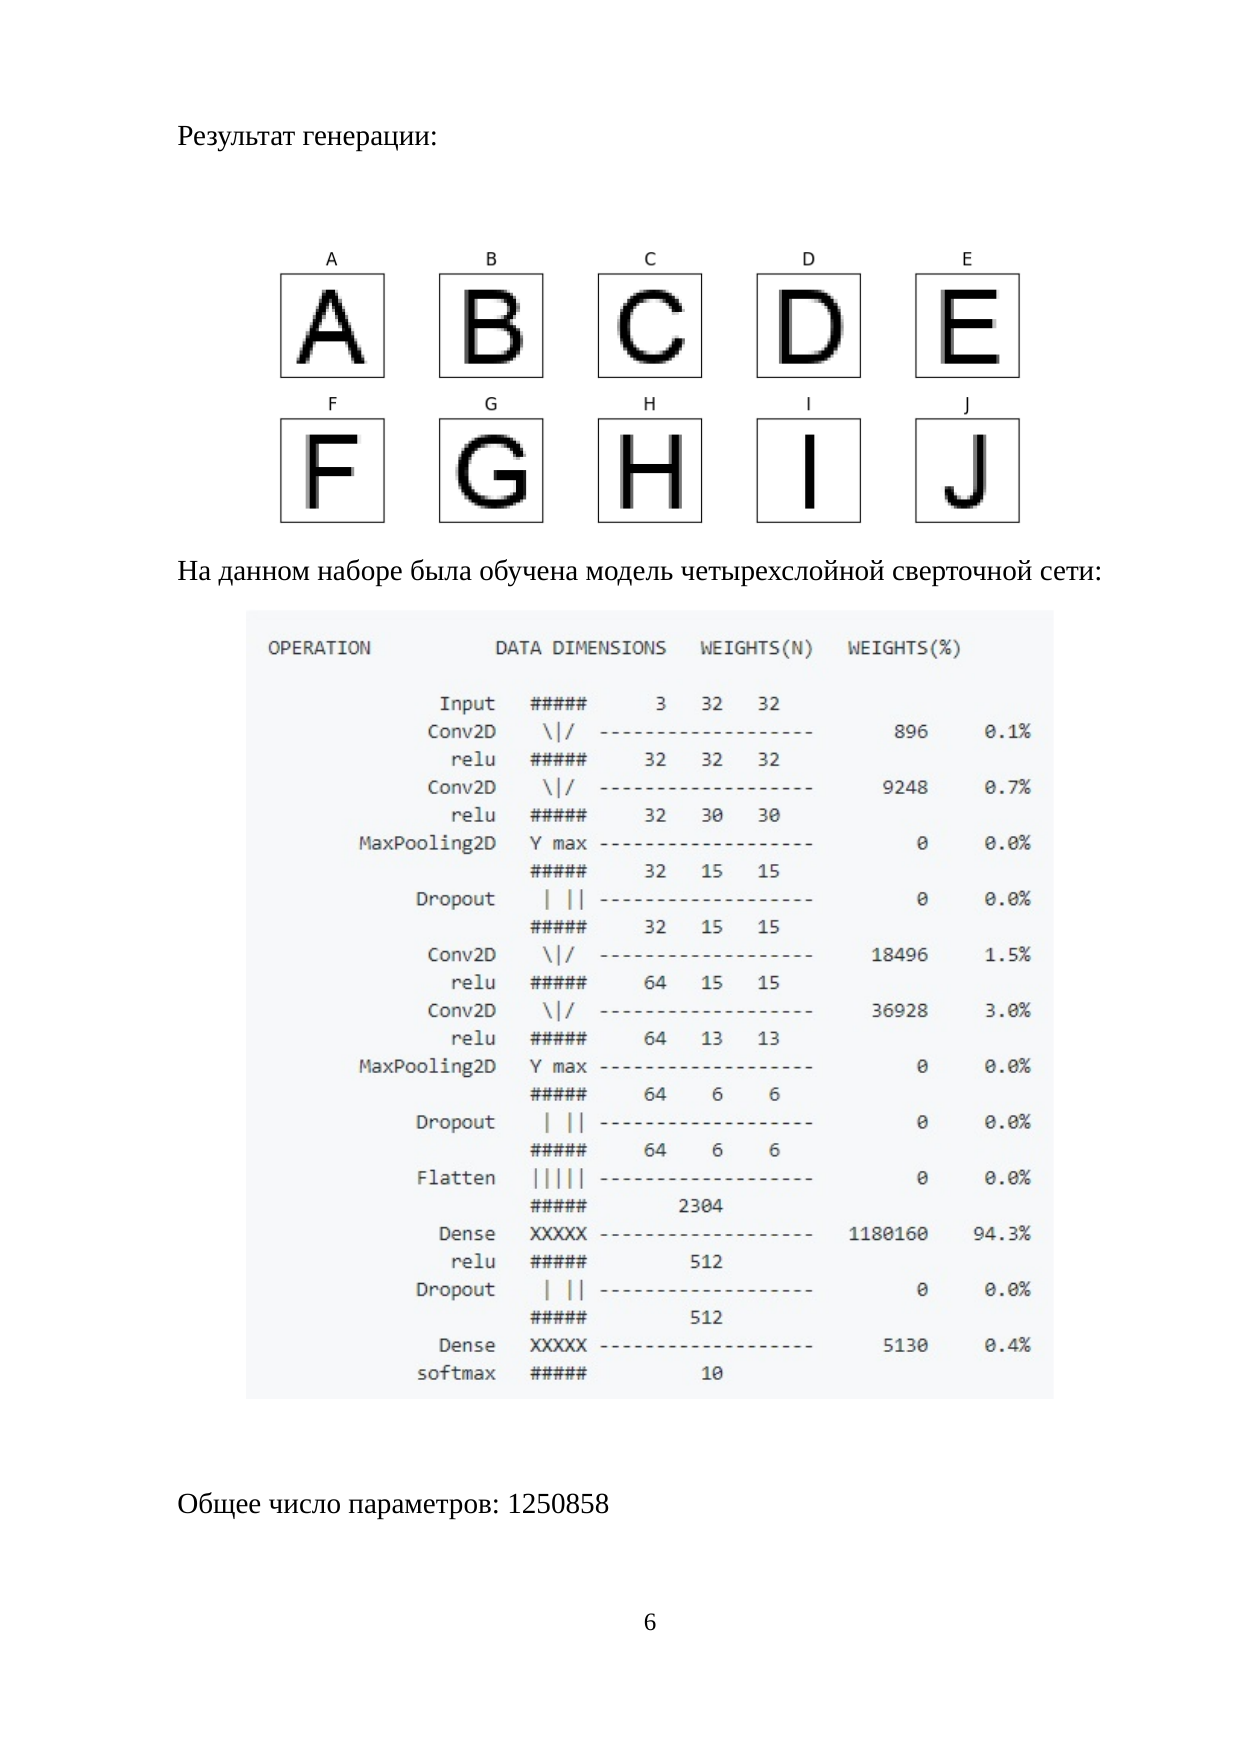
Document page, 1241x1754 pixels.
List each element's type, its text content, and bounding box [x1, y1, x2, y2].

text Общее число параметров: 1250858 [177, 1486, 1122, 1520]
text Результат генерации: [177, 118, 1122, 152]
picture [246, 609, 1054, 1399]
text На данном наборе была обучена модель четырехслойной сверточной сети: [177, 553, 1122, 587]
picture [245, 236, 1054, 540]
